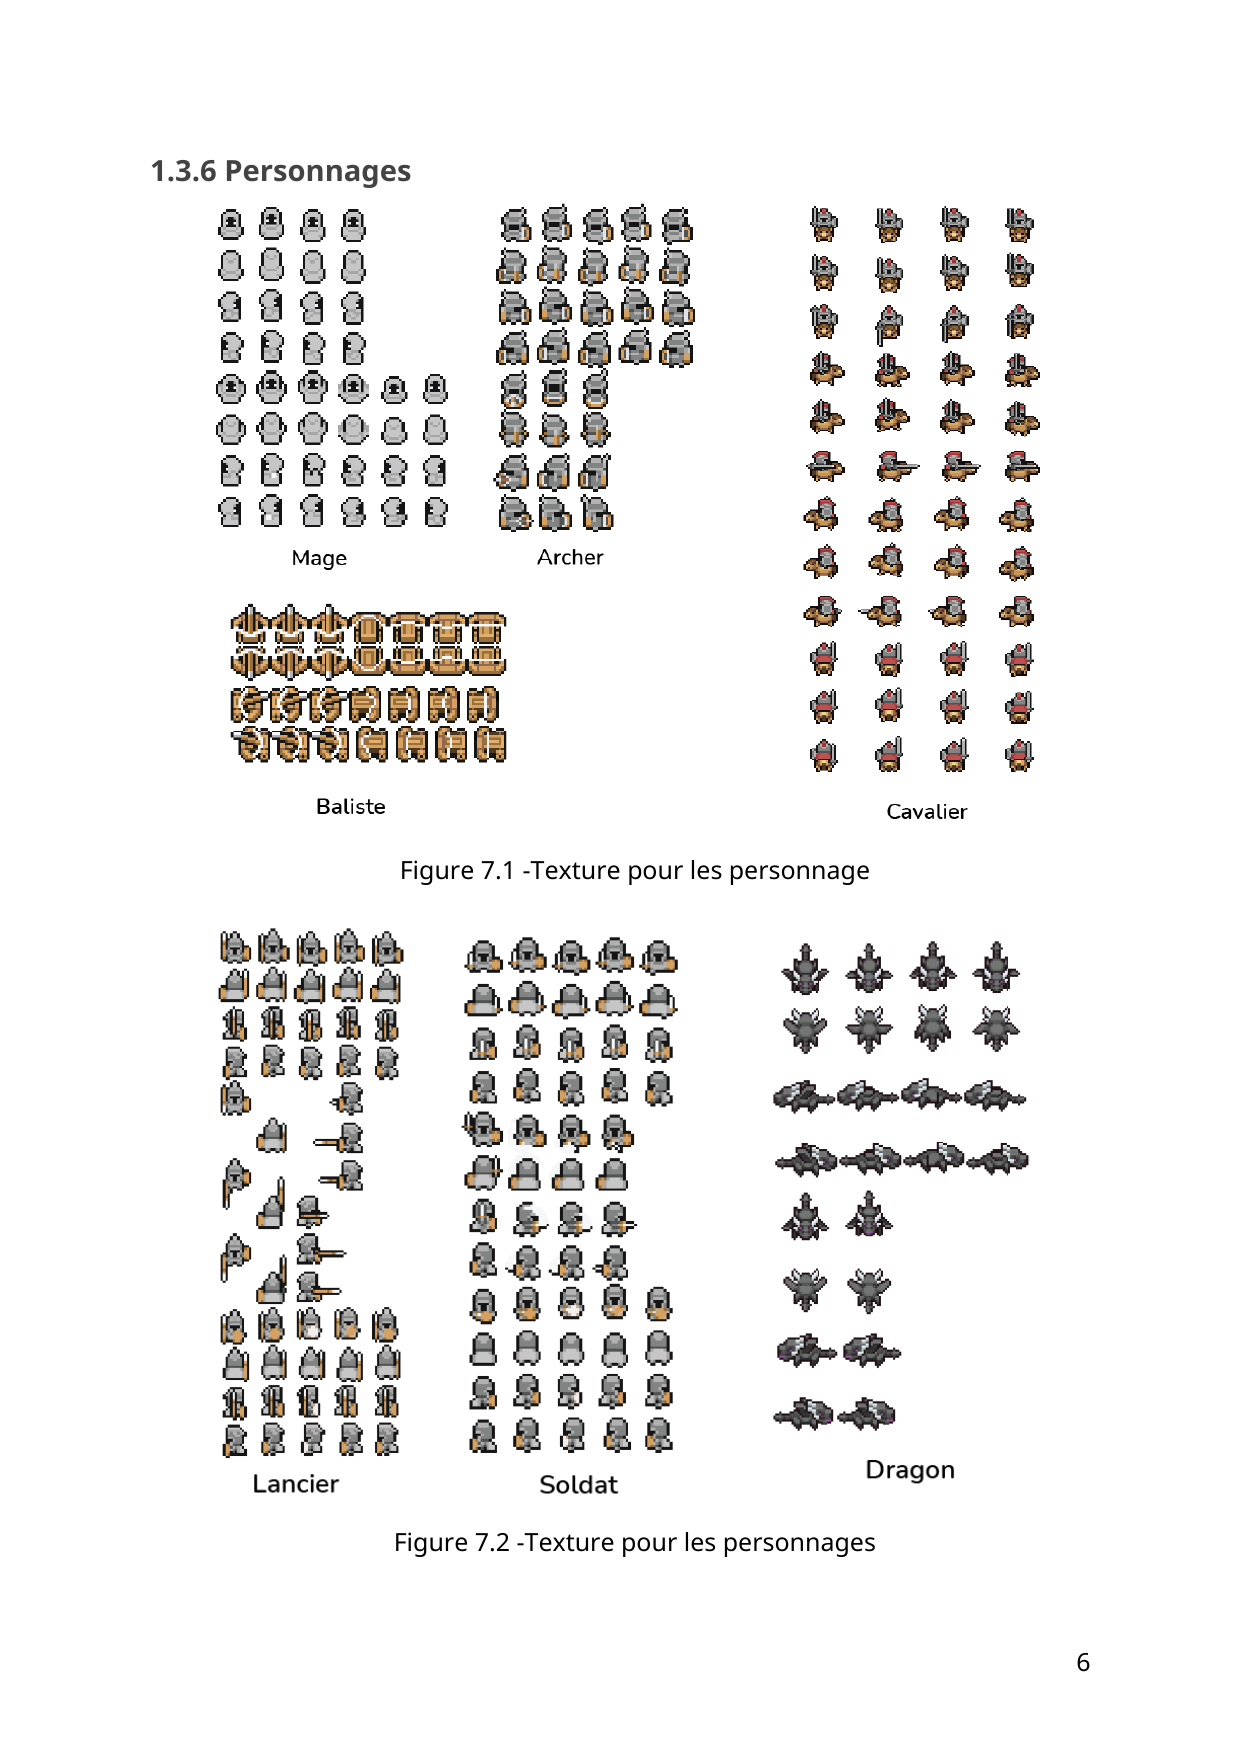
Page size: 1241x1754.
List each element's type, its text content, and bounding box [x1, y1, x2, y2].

text Figure 7.1 -Texture pour les personnage [150, 853, 1090, 887]
picture [179, 198, 1102, 827]
text Figure 7.2 -Texture pour les personnages [150, 1524, 1090, 1558]
subtitle 1.3.6 Personnages [150, 150, 1090, 190]
picture [179, 912, 1077, 1499]
